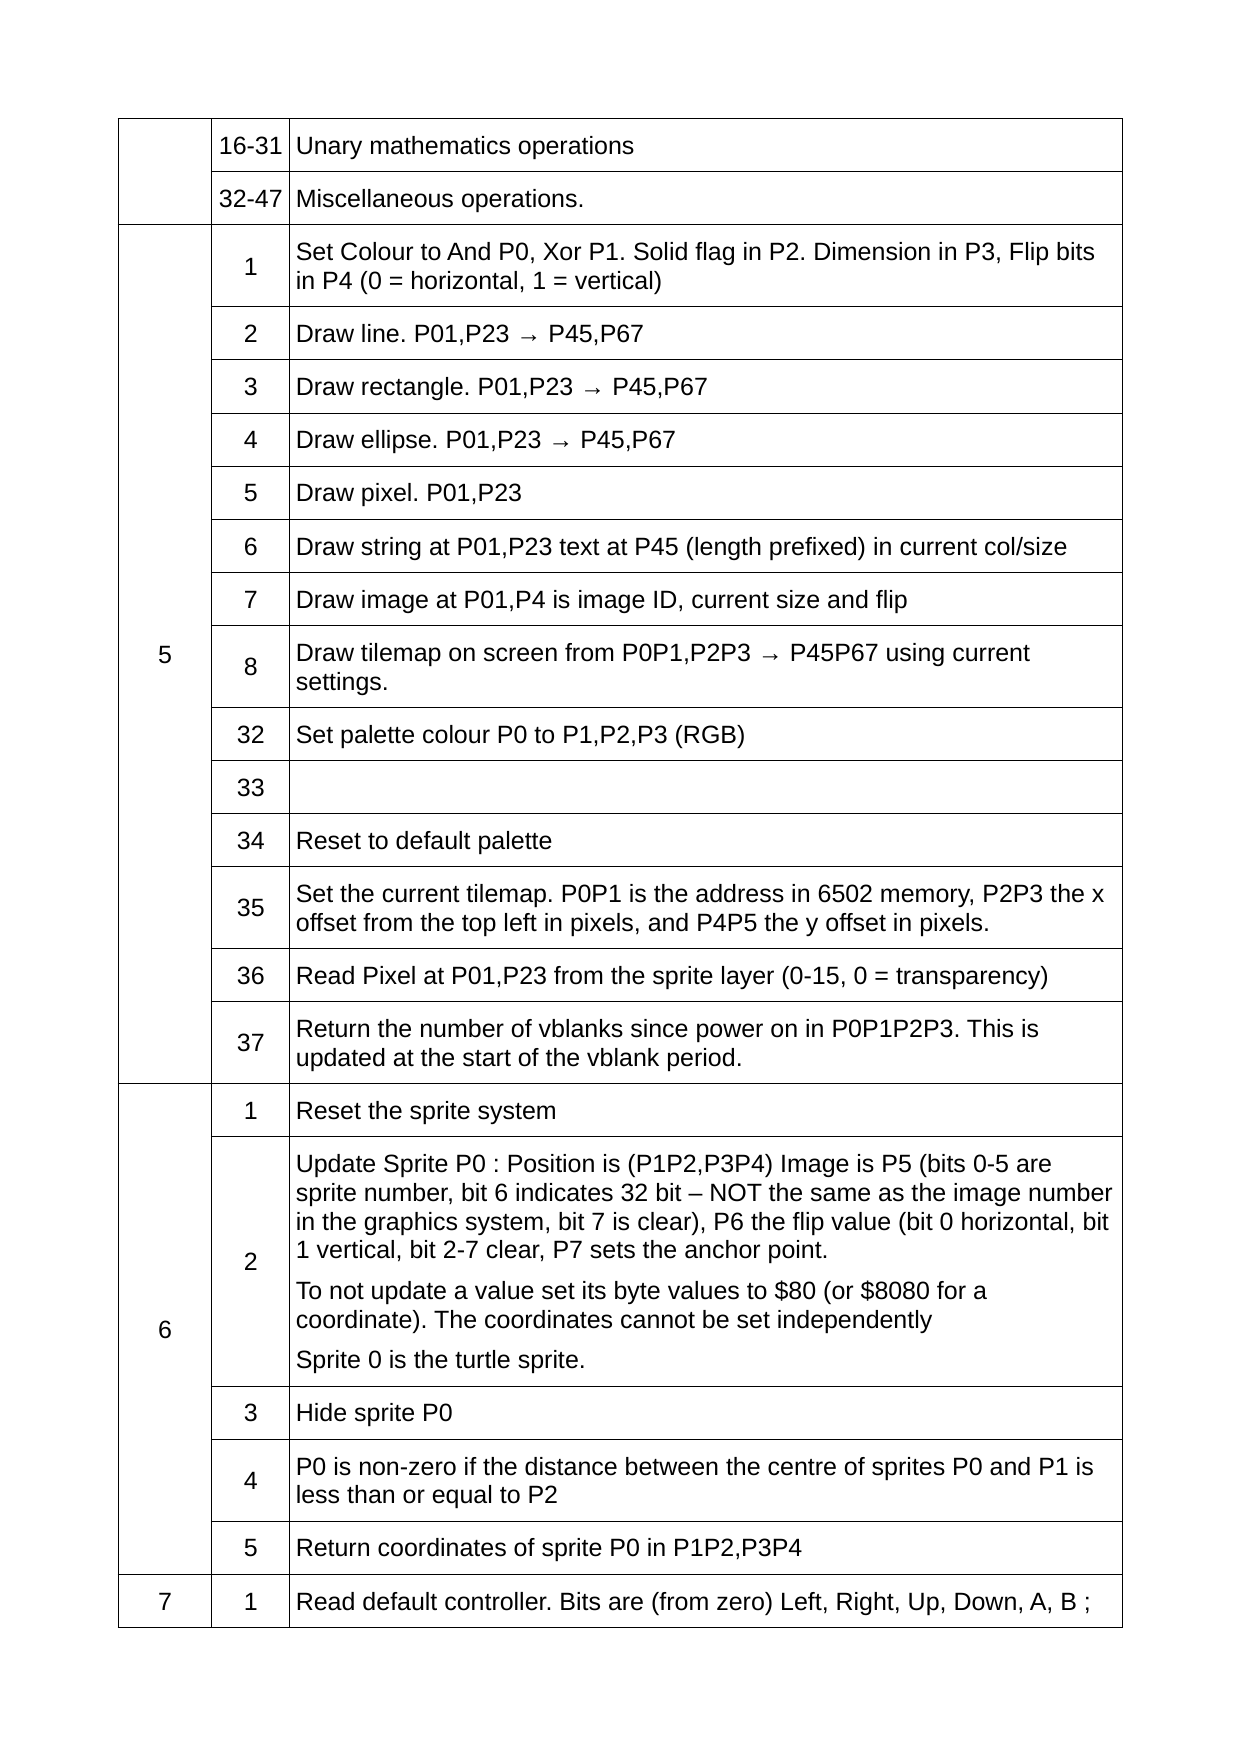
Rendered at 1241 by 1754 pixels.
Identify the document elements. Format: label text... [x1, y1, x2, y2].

table_cell Reset the sprite system [290, 1084, 1122, 1136]
table_cell 1 [212, 1084, 289, 1136]
table_cell 1 [212, 225, 289, 306]
table_cell Update Sprite P0 : Position is (P1P2,P3P4) Image is P5 (bits 0-5 are sprite number, bit 6 indicates 32 bit – NOT the same as the image number in the graphics system, bit 7 is clear), P6 the flip value (bit 0 horizontal, bit 1 vertical, bit 2-7 clear, P7 sets the anchor point. To not update a value set its byte values to $80 (or $8080 for a coordinate). The coordinates cannot be set independently Sprite 0 is the turtle sprite. [290, 1137, 1122, 1386]
table_cell 32 [212, 708, 289, 760]
table_cell 16-31 [212, 119, 289, 171]
table_cell Read default controller. Bits are (from zero) Left, Right, Up, Down, A, B ; [290, 1575, 1122, 1627]
table_cell 2 [212, 307, 289, 359]
table_cell 5 [212, 1522, 289, 1574]
table_cell 6 [212, 520, 289, 572]
table_cell Draw line. P01,P23 → P45,P67 [290, 307, 1122, 359]
table_cell 5 [119, 225, 211, 1083]
table_cell 32-47 [212, 172, 289, 224]
table_cell Draw tilemap on screen from P0P1,P2P3 → P45P67 using current settings. [290, 626, 1122, 707]
table_cell Miscellaneous operations. [290, 172, 1122, 224]
table_cell [119, 119, 211, 224]
table_cell 7 [212, 573, 289, 625]
table_cell Draw pixel. P01,P23 [290, 467, 1122, 519]
table_cell Return the number of vblanks since power on in P0P1P2P3. This is updated at the start of the vblank period. [290, 1002, 1122, 1083]
table_cell 37 [212, 1002, 289, 1083]
table_cell 4 [212, 414, 289, 466]
table_cell Draw string at P01,P23 text at P45 (length prefixed) in current col/size [290, 520, 1122, 572]
table_cell 3 [212, 360, 289, 412]
table_cell Set the current tilemap. P0P1 is the address in 6502 memory, P2P3 the x offset from the top left in pixels, and P4P5 the y offset in pixels. [290, 867, 1122, 948]
table_cell Unary mathematics operations [290, 119, 1122, 171]
table_cell 1 [212, 1575, 289, 1627]
table_cell 8 [212, 626, 289, 707]
table_cell Set palette colour P0 to P1,P2,P3 (RGB) [290, 708, 1122, 760]
table_cell 6 [119, 1084, 211, 1574]
table_cell 2 [212, 1137, 289, 1386]
table_cell 3 [212, 1387, 289, 1439]
table_cell Draw ellipse. P01,P23 → P45,P67 [290, 414, 1122, 466]
table_cell 4 [212, 1440, 289, 1521]
table_cell Read Pixel at P01,P23 from the sprite layer (0-15, 0 = transparency) [290, 949, 1122, 1001]
table_cell 36 [212, 949, 289, 1001]
table_cell Set Colour to And P0, Xor P1. Solid flag in P2. Dimension in P3, Flip bits in P4 (0 = horizontal, 1 = vertical) [290, 225, 1122, 306]
table_cell Draw image at P01,P4 is image ID, current size and flip [290, 573, 1122, 625]
table_cell 7 [119, 1575, 211, 1627]
table_cell 34 [212, 814, 289, 866]
table_cell [290, 761, 1122, 813]
table_cell 5 [212, 467, 289, 519]
table_cell P0 is non-zero if the distance between the centre of sprites P0 and P1 is less than or equal to P2 [290, 1440, 1122, 1521]
table_cell 35 [212, 867, 289, 948]
table_cell Hide sprite P0 [290, 1387, 1122, 1439]
table_cell Draw rectangle. P01,P23 → P45,P67 [290, 360, 1122, 412]
table_cell Return coordinates of sprite P0 in P1P2,P3P4 [290, 1522, 1122, 1574]
table_cell 33 [212, 761, 289, 813]
table_cell Reset to default palette [290, 814, 1122, 866]
